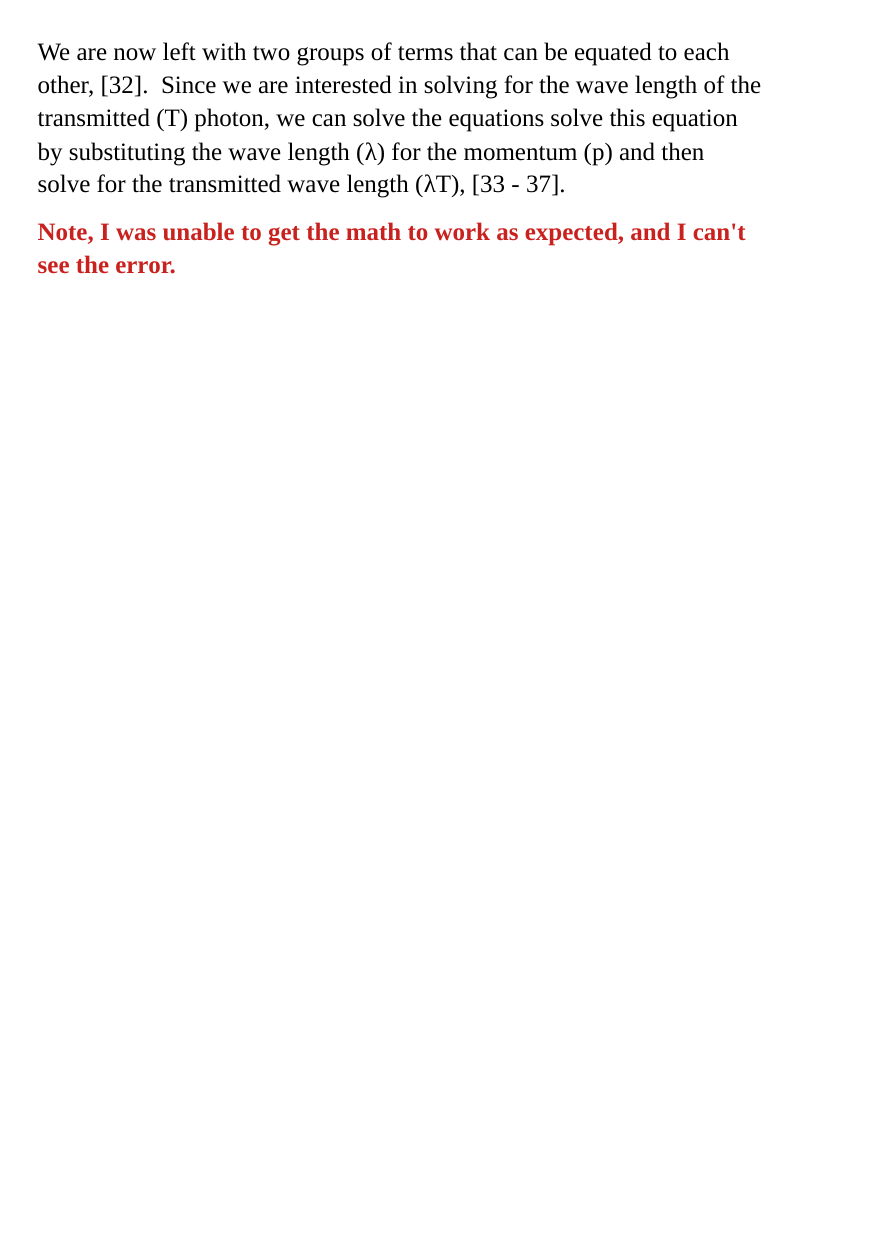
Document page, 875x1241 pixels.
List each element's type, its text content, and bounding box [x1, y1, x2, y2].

text Note, I was unable to get the math to work as expected, and I can't see the error. [37, 217, 762, 279]
text We are now left with two groups of terms that can be equated to each other, [32]. Since we are interested in solving for the wave length of the transmitted (T) photon, we can solve the equations solve this equation by substituting the wave length (λ) for the momentum (p) and then solve for the transmitted wave length (λT), [33 - 37]. [37, 37, 762, 198]
